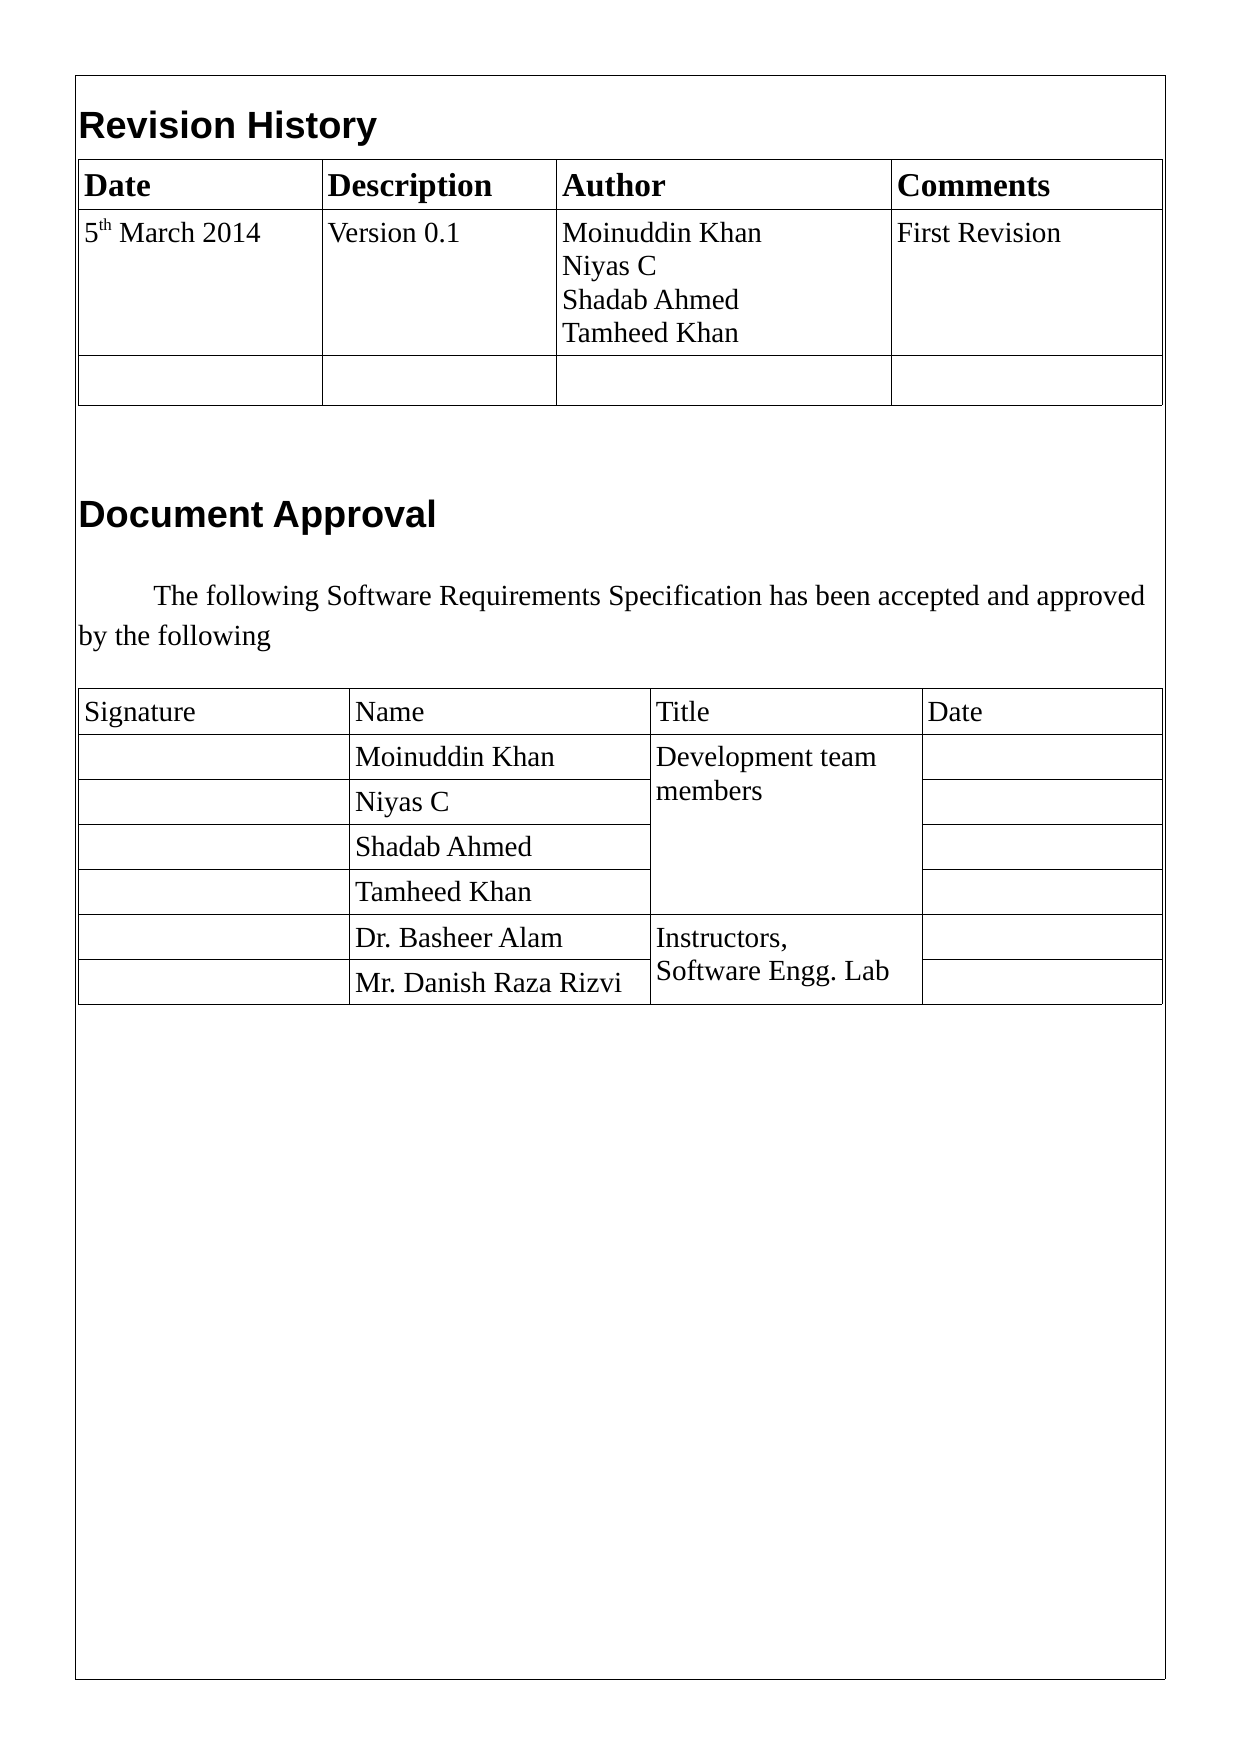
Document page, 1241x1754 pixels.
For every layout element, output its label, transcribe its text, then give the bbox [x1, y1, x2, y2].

table_cell [923, 735, 1162, 778]
table_cell Dr. Basheer Alam [350, 915, 650, 959]
table_cell [79, 960, 349, 1004]
table_cell Shadab Ahmed [350, 825, 650, 869]
table_cell [79, 356, 322, 405]
table_cell Niyas C [350, 780, 650, 824]
table_header Signature [79, 689, 349, 733]
table_header Name [350, 689, 650, 733]
table_cell [923, 915, 1162, 959]
table_header Date [79, 160, 322, 209]
table_cell [79, 915, 349, 959]
table_cell Tamheed Khan [350, 870, 650, 914]
table_cell Moinuddin Khan [350, 735, 650, 778]
table_header Date [923, 689, 1162, 733]
table_cell [323, 356, 556, 405]
subtitle Document Approval [78, 492, 1162, 535]
table_cell [923, 825, 1162, 869]
table_header Comments [892, 160, 1162, 209]
table_cell Moinuddin Khan Niyas C Shadab Ahmed Tamheed Khan [557, 210, 891, 355]
table_cell [557, 356, 891, 405]
table_cell [923, 960, 1162, 1004]
table_header Description [323, 160, 556, 209]
table_cell [892, 356, 1162, 405]
table_cell 5th March 2014 [79, 210, 322, 355]
table_cell [79, 825, 349, 869]
table_cell [79, 780, 349, 824]
table_header Author [557, 160, 891, 209]
table_cell [923, 780, 1162, 824]
table_cell First Revision [892, 210, 1162, 355]
table_header Title [651, 689, 922, 733]
table_cell Mr. Danish Raza Rizvi [350, 960, 650, 1004]
table_cell Development team members [651, 735, 922, 914]
table_cell Version 0.1 [323, 210, 556, 355]
table_cell [79, 735, 349, 778]
table_cell Instructors, Software Engg. Lab [651, 915, 922, 1004]
text The following Software Requirements Specification has been accepted and approved by the following [78, 578, 1162, 652]
table_cell [923, 870, 1162, 914]
table_cell [79, 870, 349, 914]
subtitle Revision History [78, 103, 1162, 147]
